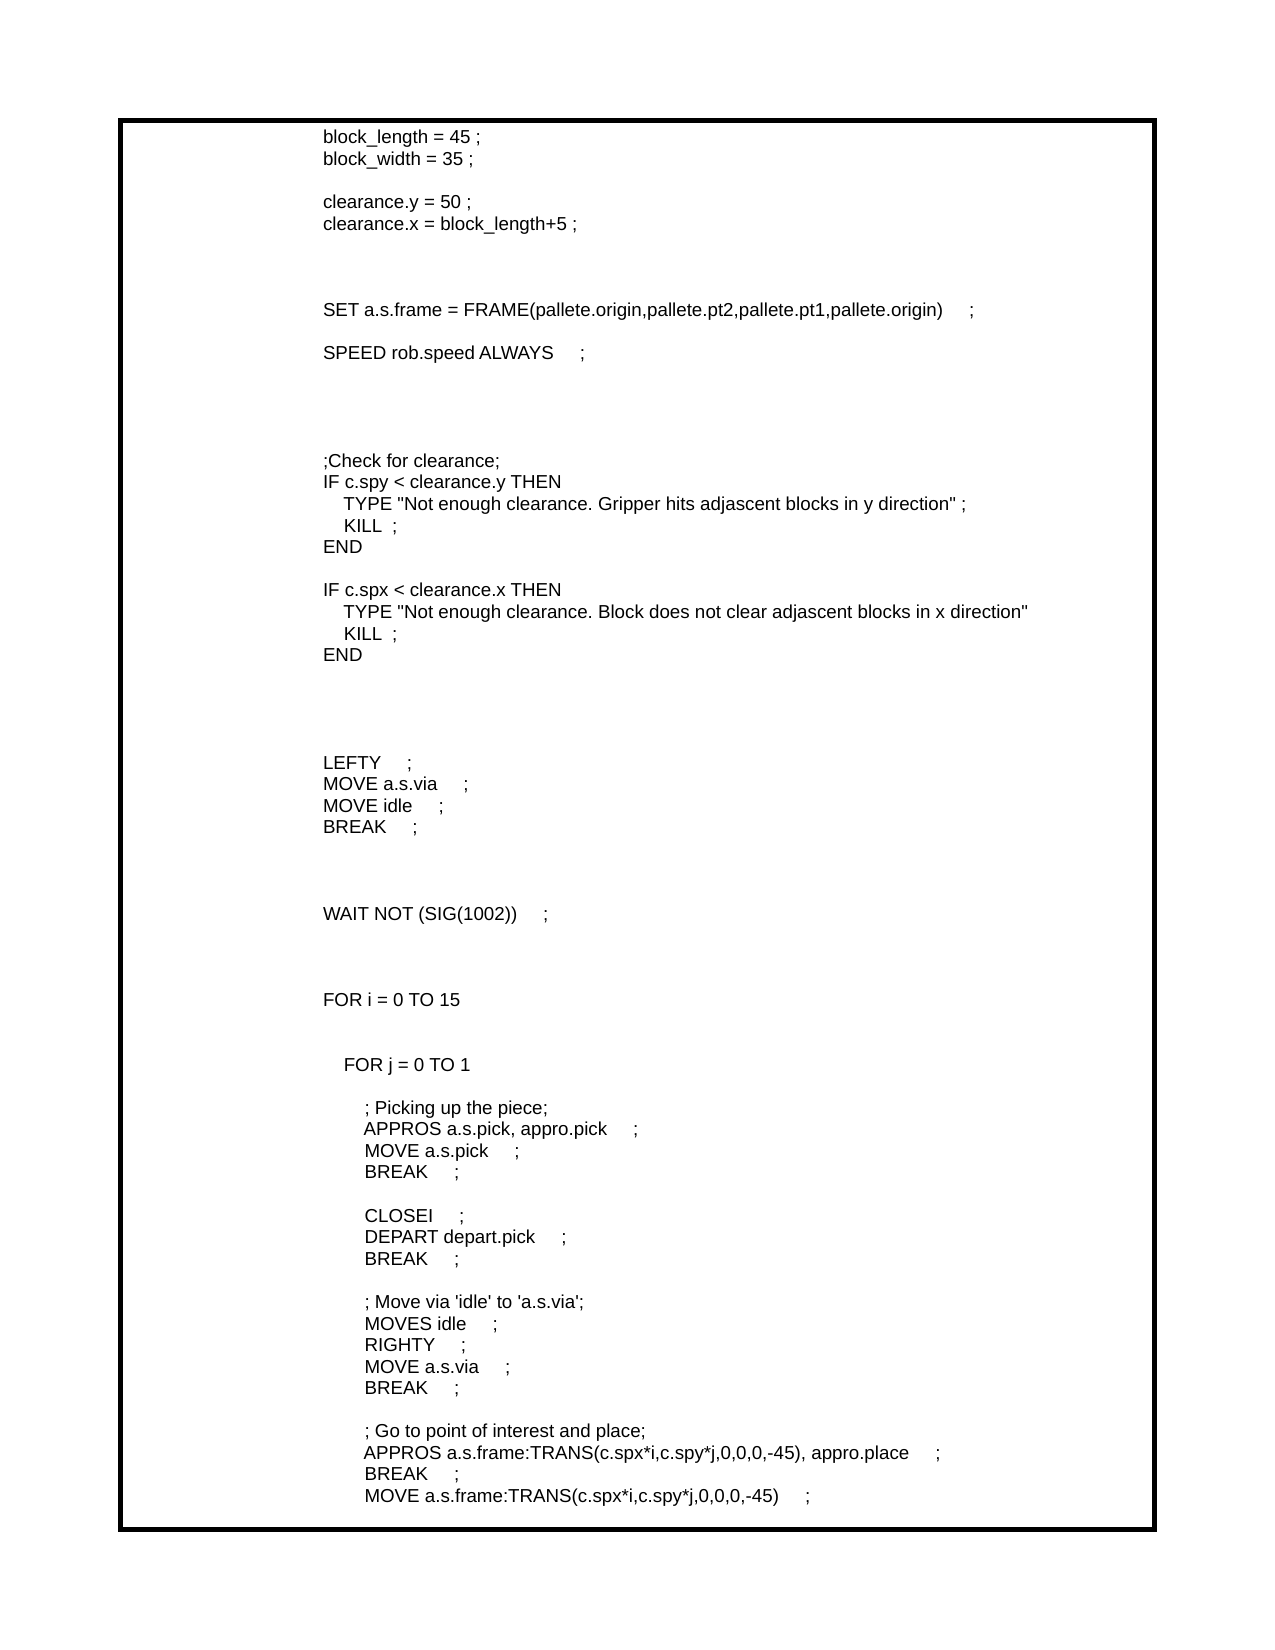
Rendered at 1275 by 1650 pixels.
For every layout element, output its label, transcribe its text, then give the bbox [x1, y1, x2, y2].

text ; Picking up the piece; [133, 1097, 1134, 1118]
text block_length = 45 ; [133, 126, 1134, 148]
text TYPE "Not enough clearance. Gripper hits adjascent blocks in y direction" ; [133, 493, 1134, 514]
text CLOSEI ; [133, 1204, 1134, 1226]
text DEPART depart.pick ; [133, 1226, 1134, 1248]
text MOVE a.s.via ; [133, 1355, 1134, 1377]
text APPROS a.s.frame:TRANS(c.spx*i,c.spy*j,0,0,0,-45), appro.place ; [133, 1442, 1134, 1463]
text BREAK ; [133, 1161, 1134, 1183]
text END [133, 536, 1134, 558]
text IF c.spx < clearance.x THEN [133, 579, 1134, 601]
text MOVE idle ; [133, 795, 1134, 816]
text block_width = 35 ; [133, 148, 1134, 169]
text clearance.x = block_length+5 ; [133, 213, 1134, 234]
text MOVE a.s.frame:TRANS(c.spx*i,c.spy*j,0,0,0,-45) ; [133, 1485, 1134, 1506]
text IF c.spy < clearance.y THEN [133, 471, 1134, 493]
text ; Move via 'idle' to 'a.s.via'; [133, 1291, 1134, 1312]
text SET a.s.frame = FRAME(pallete.origin,pallete.pt2,pallete.pt1,pallete.origin) ; [133, 299, 1134, 320]
text LEFTY ; [133, 752, 1134, 773]
text MOVE a.s.via ; [133, 773, 1134, 795]
text MOVES idle ; [133, 1312, 1134, 1334]
text TYPE "Not enough clearance. Block does not clear adjascent blocks in x direction" [133, 601, 1134, 622]
text BREAK ; [133, 816, 1134, 838]
text APPROS a.s.pick, appro.pick ; [133, 1118, 1134, 1140]
text RIGHTY ; [133, 1334, 1134, 1355]
text ;Check for clearance; [133, 450, 1134, 471]
text FOR j = 0 TO 1 [133, 1053, 1134, 1075]
text BREAK ; [133, 1248, 1134, 1269]
text BREAK ; [133, 1377, 1134, 1398]
text SPEED rob.speed ALWAYS ; [133, 342, 1134, 363]
text KILL ; [133, 622, 1134, 644]
text clearance.y = 50 ; [133, 191, 1134, 213]
text ; Go to point of interest and place; [133, 1420, 1134, 1442]
text MOVE a.s.pick ; [133, 1140, 1134, 1161]
text KILL ; [133, 514, 1134, 536]
text WAIT NOT (SIG(1002)) ; [133, 903, 1134, 924]
text END [133, 644, 1134, 665]
text BREAK ; [133, 1463, 1134, 1485]
text FOR i = 0 TO 15 [133, 989, 1134, 1010]
